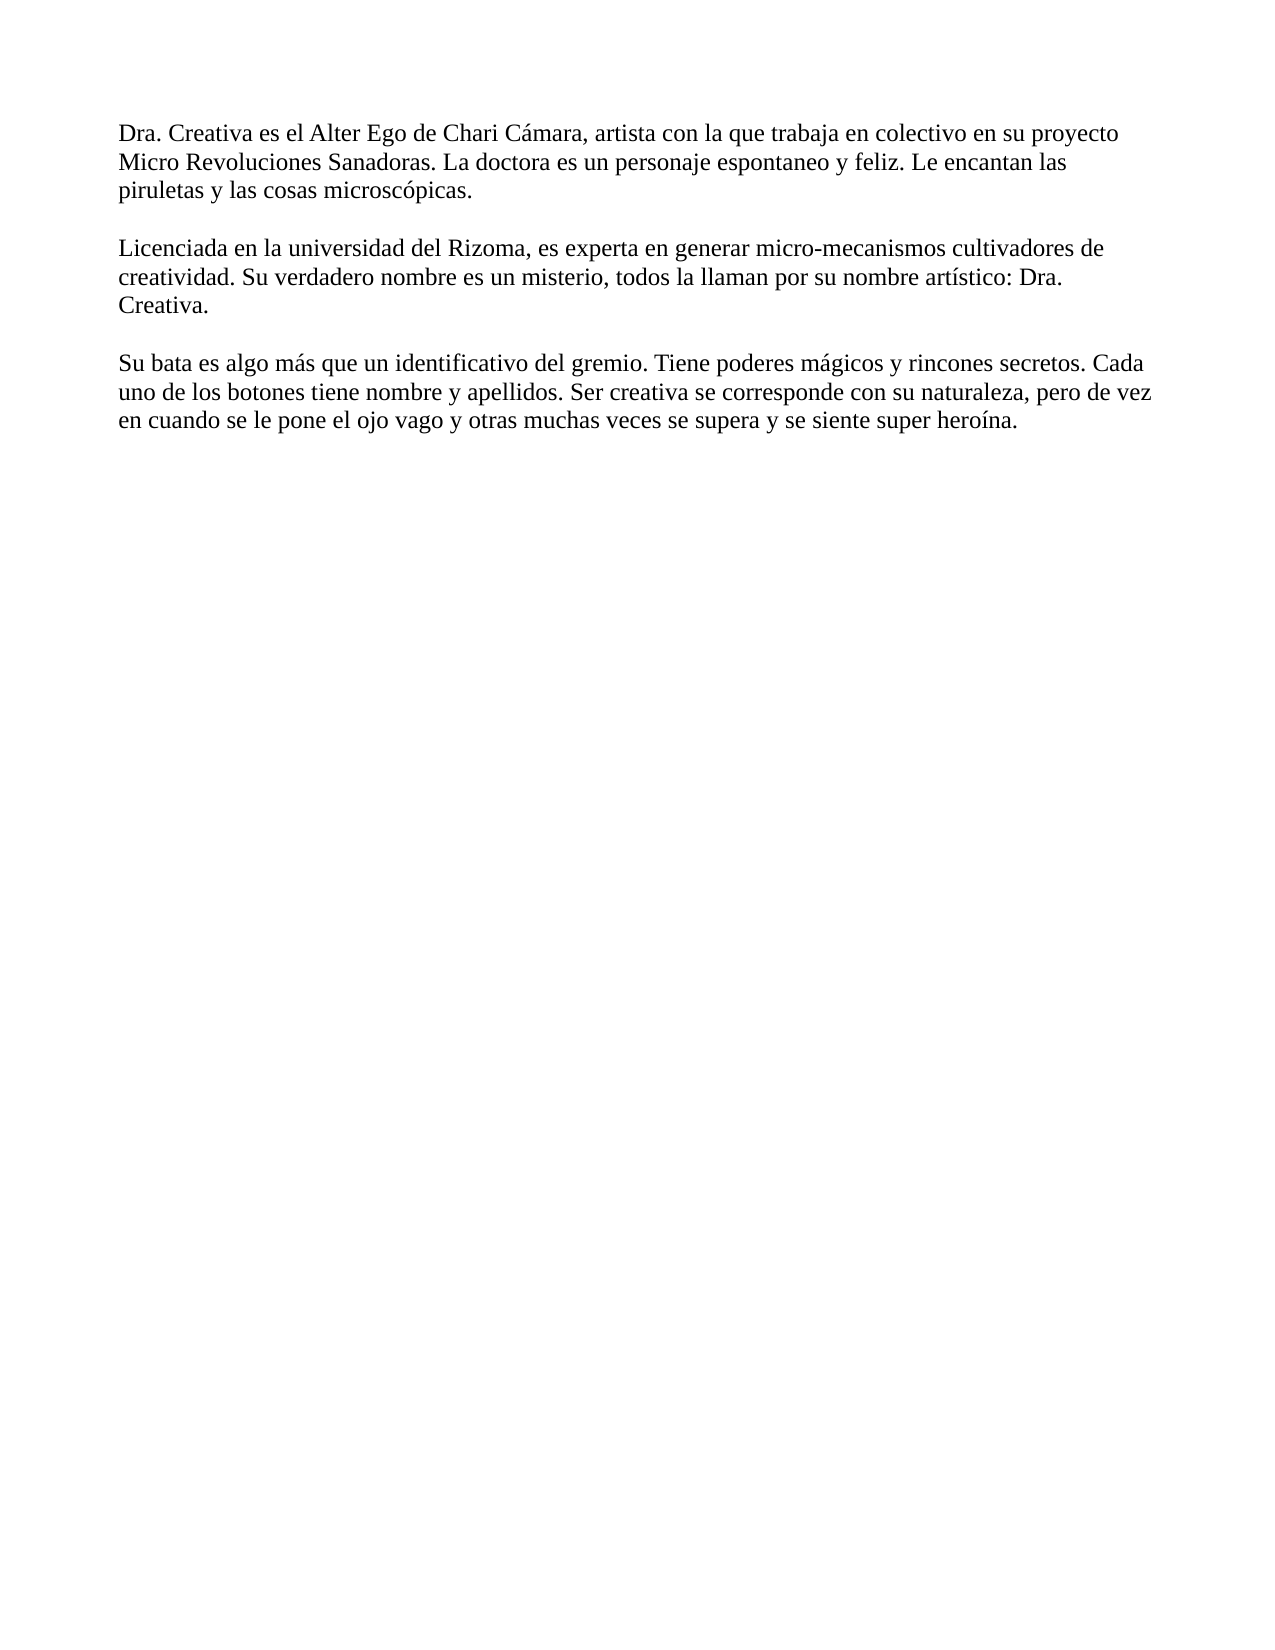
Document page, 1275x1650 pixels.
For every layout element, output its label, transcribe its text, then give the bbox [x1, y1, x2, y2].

text Su bata es algo más que un identificativo del gremio. Tiene poderes mágicos y rincones secretos. Cada uno de los botones tiene nombre y apellidos. Ser creativa se corresponde con su naturaleza, pero de vez en cuando se le pone el ojo vago y otras muchas veces se supera y se siente super heroína. [118, 319, 1157, 463]
text Licenciada en la universidad del Rizoma, es experta en generar micro-mecanismos cultivadores de creatividad. Su verdadero nombre es un misterio, todos la llaman por su nombre artístico: Dra. Creativa. [118, 233, 1157, 319]
text Dra. Creativa es el Alter Ego de Chari Cámara, artista con la que trabaja en colectivo en su proyecto Micro Revoluciones Sanadoras. La doctora es un personaje espontaneo y feliz. Le encantan las piruletas y las cosas microscópicas. [118, 118, 1157, 204]
